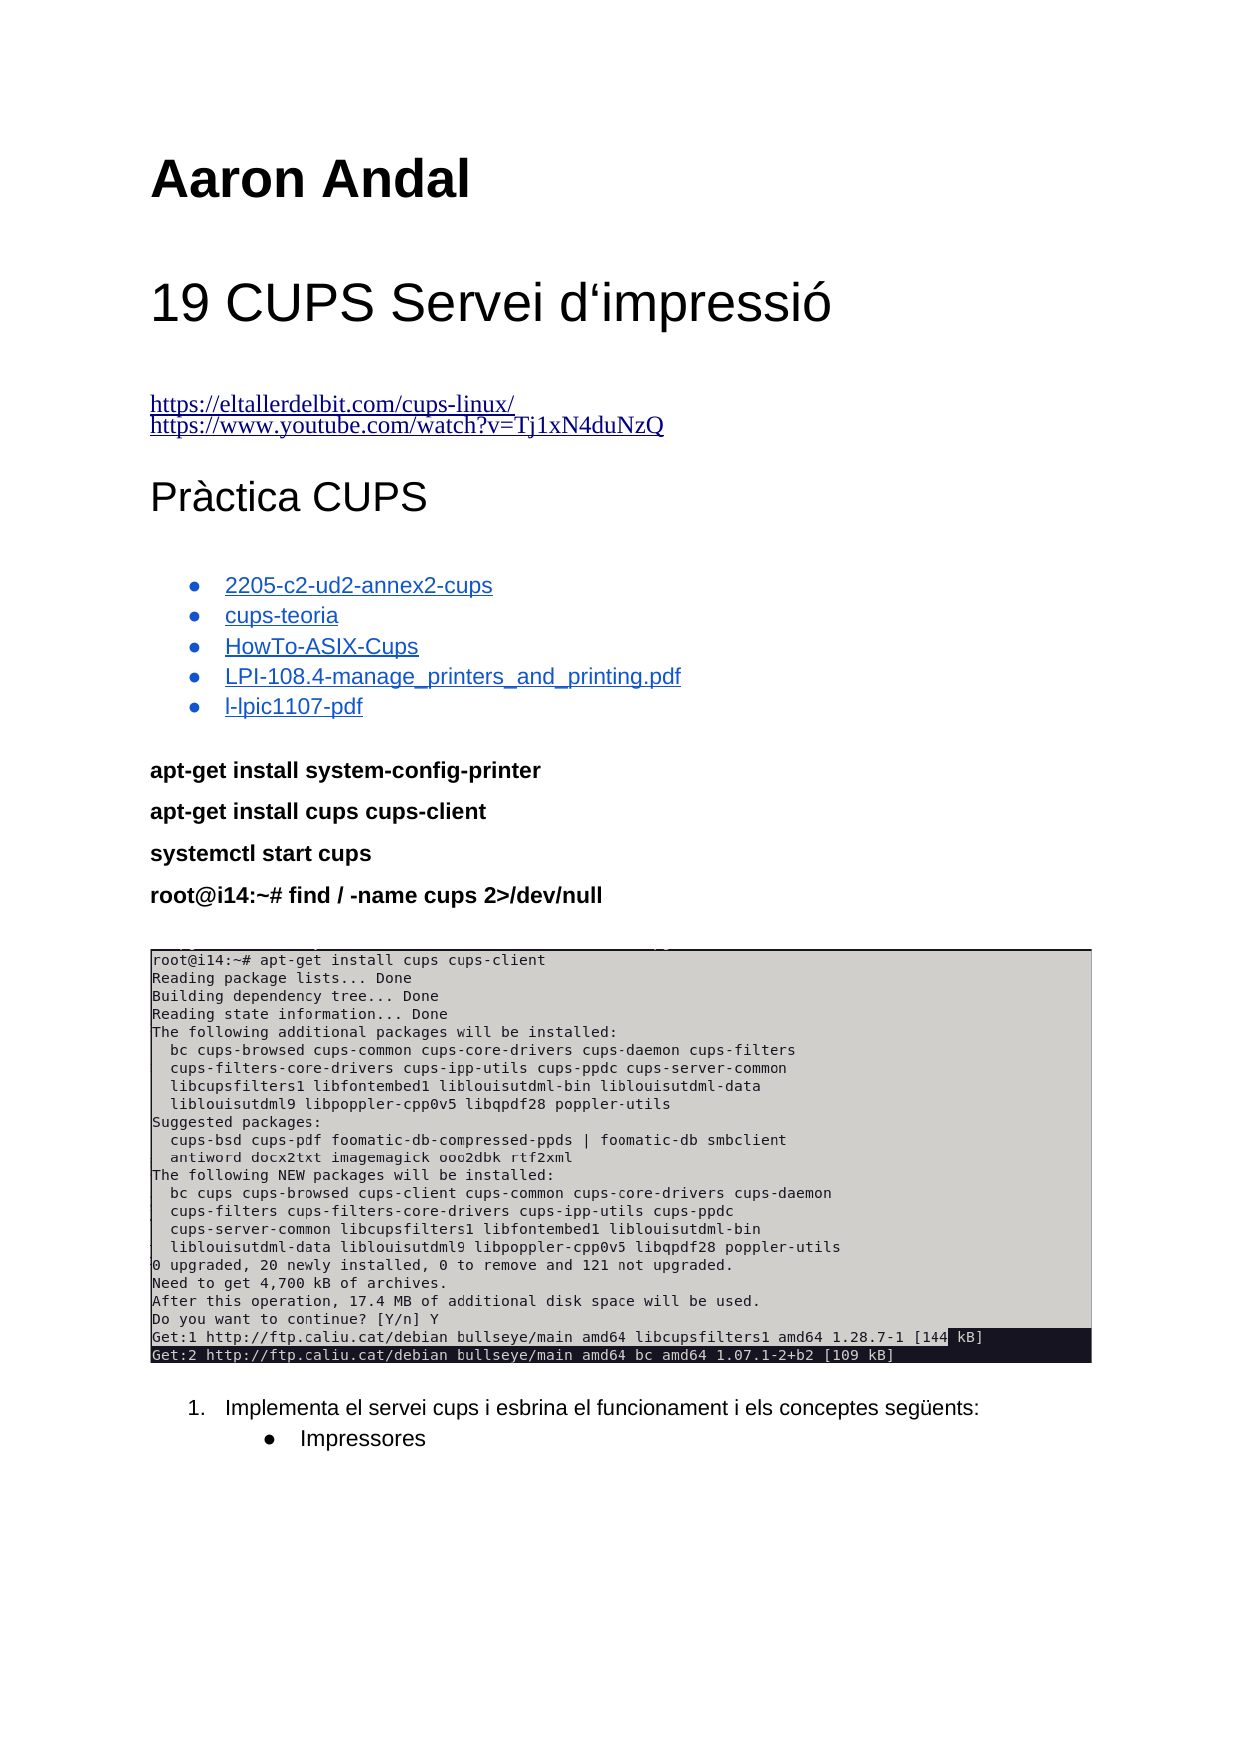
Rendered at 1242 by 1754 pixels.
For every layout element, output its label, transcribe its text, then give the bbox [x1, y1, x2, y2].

list Implementa el servei cups i esbrina el funcionament i els conceptes següents: [187, 1395, 1092, 1420]
picture [150, 949, 1092, 1363]
list cups-teoria [187, 602, 1092, 629]
list HowTo-ASIX-Cups [187, 633, 1092, 659]
text https://www.youtube.com/watch?v=Tj1xN4duNzQ [150, 417, 656, 435]
text systemctl start cups [150, 845, 1092, 866]
text root@i14:~# find / -name cups 2>/dev/null [150, 886, 1092, 907]
text apt-get install system-config-printer [150, 761, 1092, 782]
text apt-get install cups cups-client [150, 803, 1092, 824]
list l-lpic1107-pdf [187, 693, 1092, 720]
list LPI-108.4-manage_printers_and_printing.pdf [187, 663, 1092, 689]
list 2205-c2-ud2-annex2-cups [187, 572, 1092, 598]
text Pràctica CUPS [150, 473, 1092, 521]
list Impressores [262, 1425, 1092, 1452]
text Aaron Andal [150, 146, 1092, 209]
text https://www.youtube.com/watch?v=Tj1xN4duNzQ [658, 417, 1092, 437]
text 19 CUPS Servei d‘impressió [150, 271, 1092, 333]
text https://eltallerdelbit.com/cups-linux/ [150, 396, 1092, 417]
